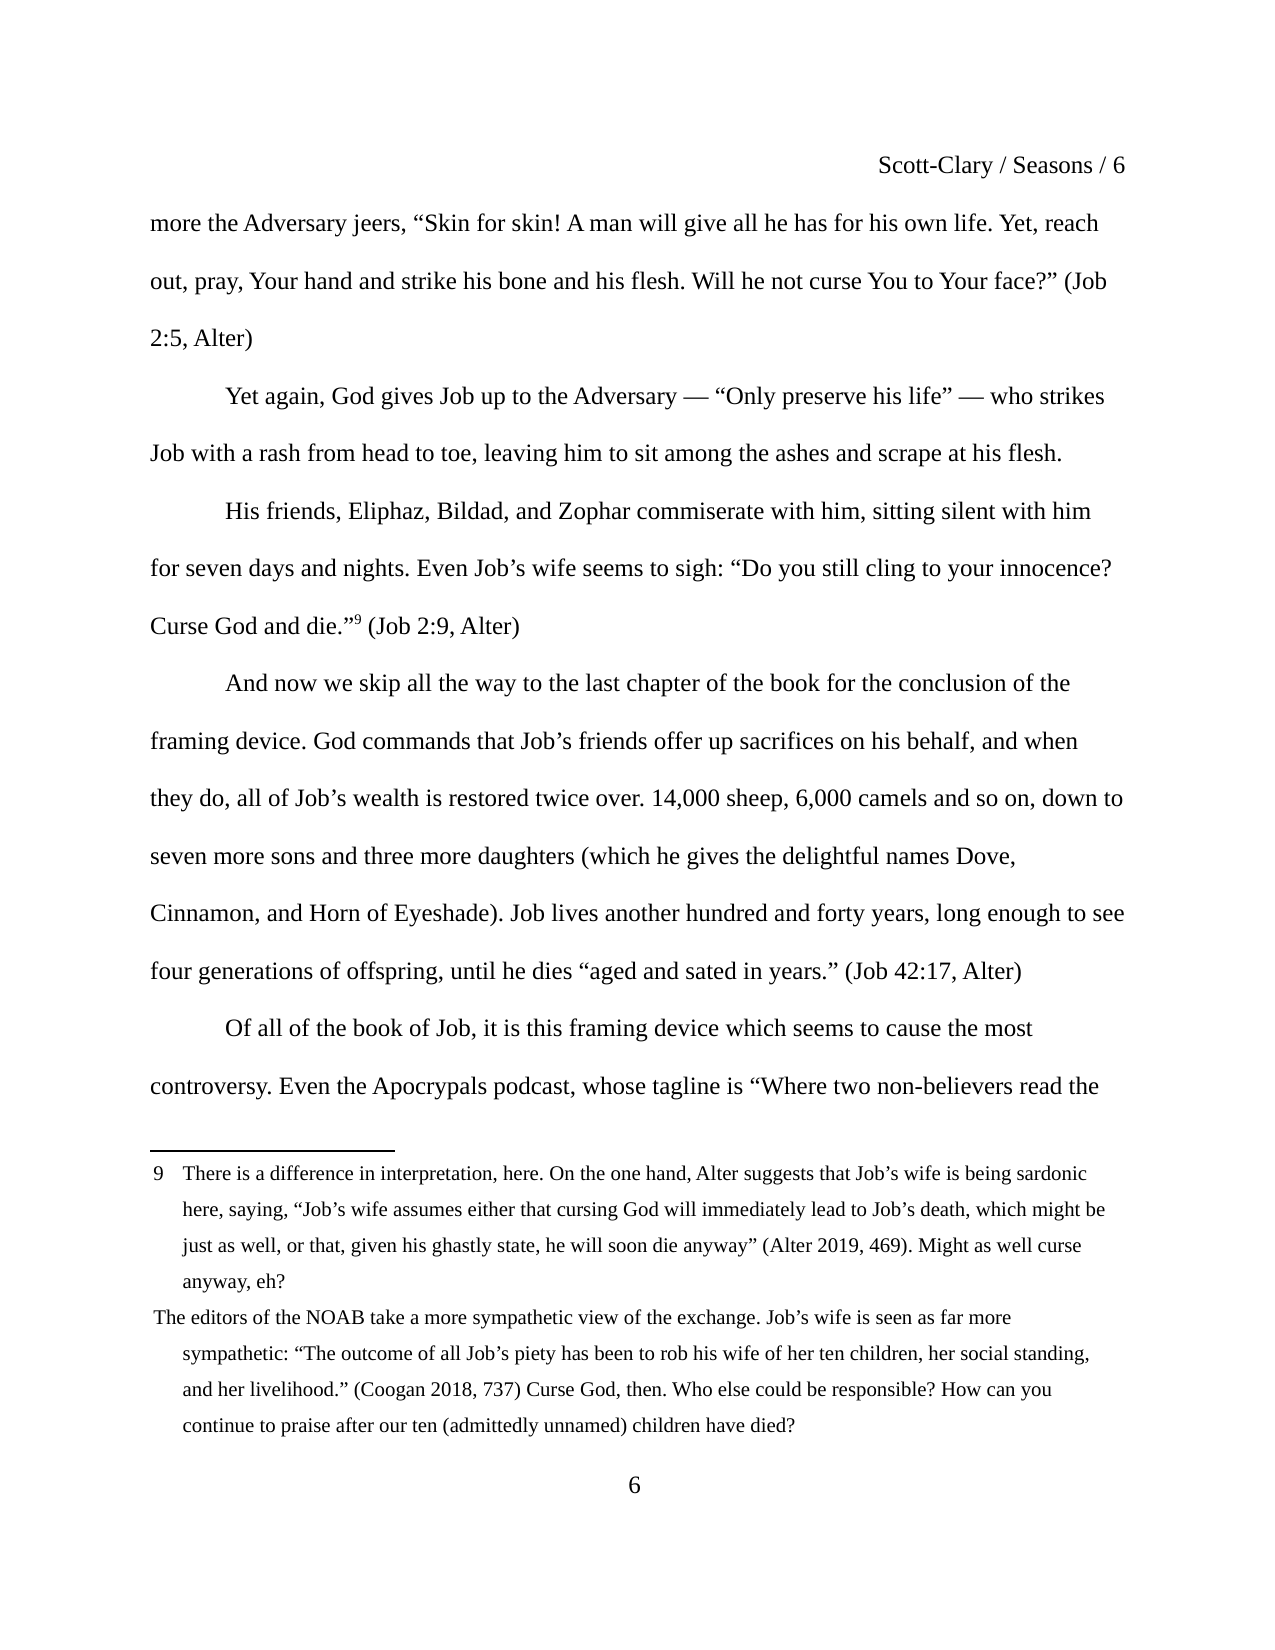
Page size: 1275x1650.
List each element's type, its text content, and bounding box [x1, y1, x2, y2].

text Yet again, God gives Job up to the Adversary — “Only preserve his life” — who strikes Job with a rash from head to toe, leaving him to sit among the ashes and scrape at his flesh. [150, 381, 1125, 467]
text And now we skip all the way to the last chapter of the book for the conclusion of the framing device. God commands that Job’s friends offer up sacrifices on his behalf, and when they do, all of Job’s wealth is restored twice over. 14,000 sheep, 6,000 camels and so on, down to seven more sons and three more daughters (which he gives the delightful names Dove, Cinnamon, and Horn of Eyeshade). Job lives another hundred and forty years, long enough to see four generations of offspring, until he dies “aged and sated in years.” (Job 42:17, Alter) [150, 668, 1125, 984]
text There is a difference in interpretation, here. On the one hand, Alter suggests that Job’s wife is being sardonic here, saying, “Job’s wife assumes either that cursing God will immediately lead to Job’s death, which might be just as well, or that, given his ghastly state, he will soon die anyway” (Alter 2019, 469). Might as well curse anyway, eh? [150, 1158, 1125, 1293]
text His friends, Eliphaz, Bildad, and Zophar commiserate with him, sitting silent with him for seven days and nights. Even Job’s wife seems to sigh: “Do you still cling to your innocence? Curse God and die.” (Job 2:9, Alter) [150, 496, 1125, 639]
text more the Adversary jeers, “Skin for skin! A man will give all he has for his own life. Yet, reach out, pray, Your hand and strike his bone and his flesh. Will he not curse You to Your face?” (Job 2:5, Alter) [150, 208, 1125, 352]
text The editors of the NOAB take a more sympathetic view of the exchange. Job’s wife is seen as far more sympathetic: “The outcome of all Job’s piety has been to rob his wife of her ten children, her social standing, and her livelihood.” (Coogan 2018, 737) Curse God, then. Who else could be responsible? How can you continue to praise after our ten (admittedly unnamed) children have died? [150, 1302, 1125, 1440]
text Of all of the book of Job, it is this framing device which seems to cause the most controversy. Even the Apocrypals podcast, whose tagline is “Where two non-believers read the [150, 1013, 1125, 1099]
